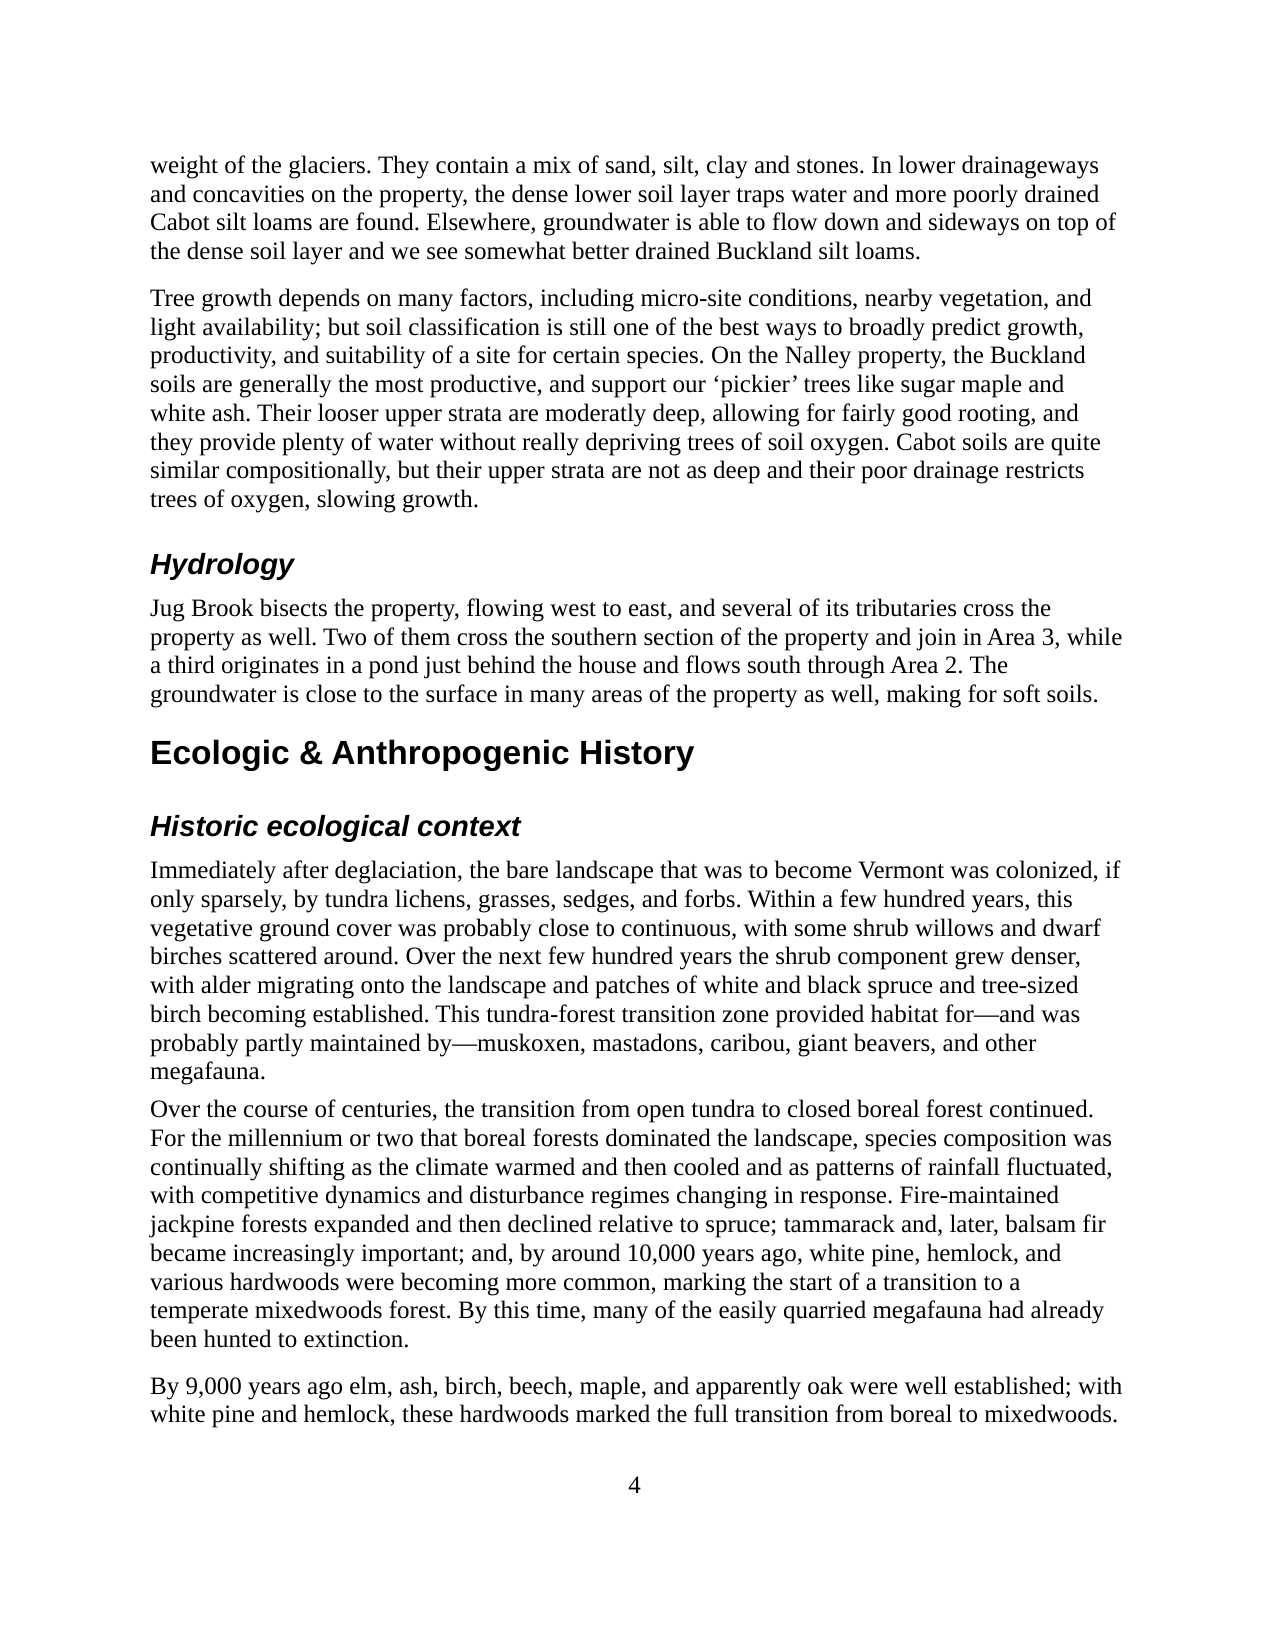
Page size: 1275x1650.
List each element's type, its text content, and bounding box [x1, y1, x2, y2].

text Tree growth depends on many factors, including micro-site conditions, nearby vegetation, and light availability; but soil classification is still one of the best ways to broadly predict growth, productivity, and suitability of a site for certain species. On the Nalley property, the Buckland soils are generally the most productive, and support our ‘pickier’ trees like sugar maple and white ash. Their looser upper strata are moderatly deep, allowing for fairly good rooting, and they provide plenty of water without really depriving trees of soil oxygen. Cabot soils are quite similar compositionally, but their upper strata are not as deep and their poor drainage restricts trees of oxygen, slowing growth. [150, 283, 1125, 513]
text By 9,000 years ago elm, ash, birch, beech, maple, and apparently oak were well established; with white pine and hemlock, these hardwoods marked the full transition from boreal to mixedwoods. [150, 1371, 1125, 1428]
text Over the course of centuries, the transition from open tundra to closed boreal forest continued. For the millennium or two that boreal forests dominated the landscape, species composition was continually shifting as the climate warmed and then cooled and as patterns of rainfall fluctuated, with competitive dynamics and disturbance regimes changing in response. Fire-maintained jackpine forests expanded and then declined relative to spruce; tammarack and, later, balsam fir became increasingly important; and, by around 10,000 years ago, white pine, hemlock, and various hardwoods were becoming more common, marking the start of a transition to a temperate mixedwoods forest. By this time, many of the easily quarried megafauna had already been hunted to extinction. [150, 1094, 1125, 1353]
subtitle Historic ecological context [150, 809, 1125, 843]
text Immediately after deglaciation, the bare landscape that was to become Vermont was colonized, if only sparsely, by tundra lichens, grasses, sedges, and forbs. Within a few hundred years, this vegetative ground cover was probably close to continuous, with some shrub willows and dwarf birches scattered around. Over the next few hundred years the shrub component grew denser, with alder migrating onto the landscape and patches of white and black spruce and tree-sized birch becoming established. This tundra-forest transition zone provided habitat for—and was probably partly maintained by—muskoxen, mastadons, caribou, giant beavers, and other megafauna. [150, 855, 1125, 1085]
subtitle Hydrology [150, 547, 1125, 580]
text weight of the glaciers. They contain a mix of sand, silt, clay and stones. In lower drainageways and concavities on the property, the dense lower soil layer traps water and more poorly drained Cabot silt loams are found. Elsewhere, groundwater is able to flow down and sideways on top of the dense soil layer and we see somewhat better drained Buckland silt loams. [150, 150, 1125, 265]
text Jug Brook bisects the property, flowing west to east, and several of its tributaries cross the property as well. Two of them cross the southern section of the property and join in Area 3, while a third originates in a pond just behind the house and flows south through Area 2. The groundwater is close to the surface in many areas of the property as well, making for soft soils. [150, 593, 1125, 708]
subtitle Ecologic & Anthropogenic History [150, 733, 1125, 772]
